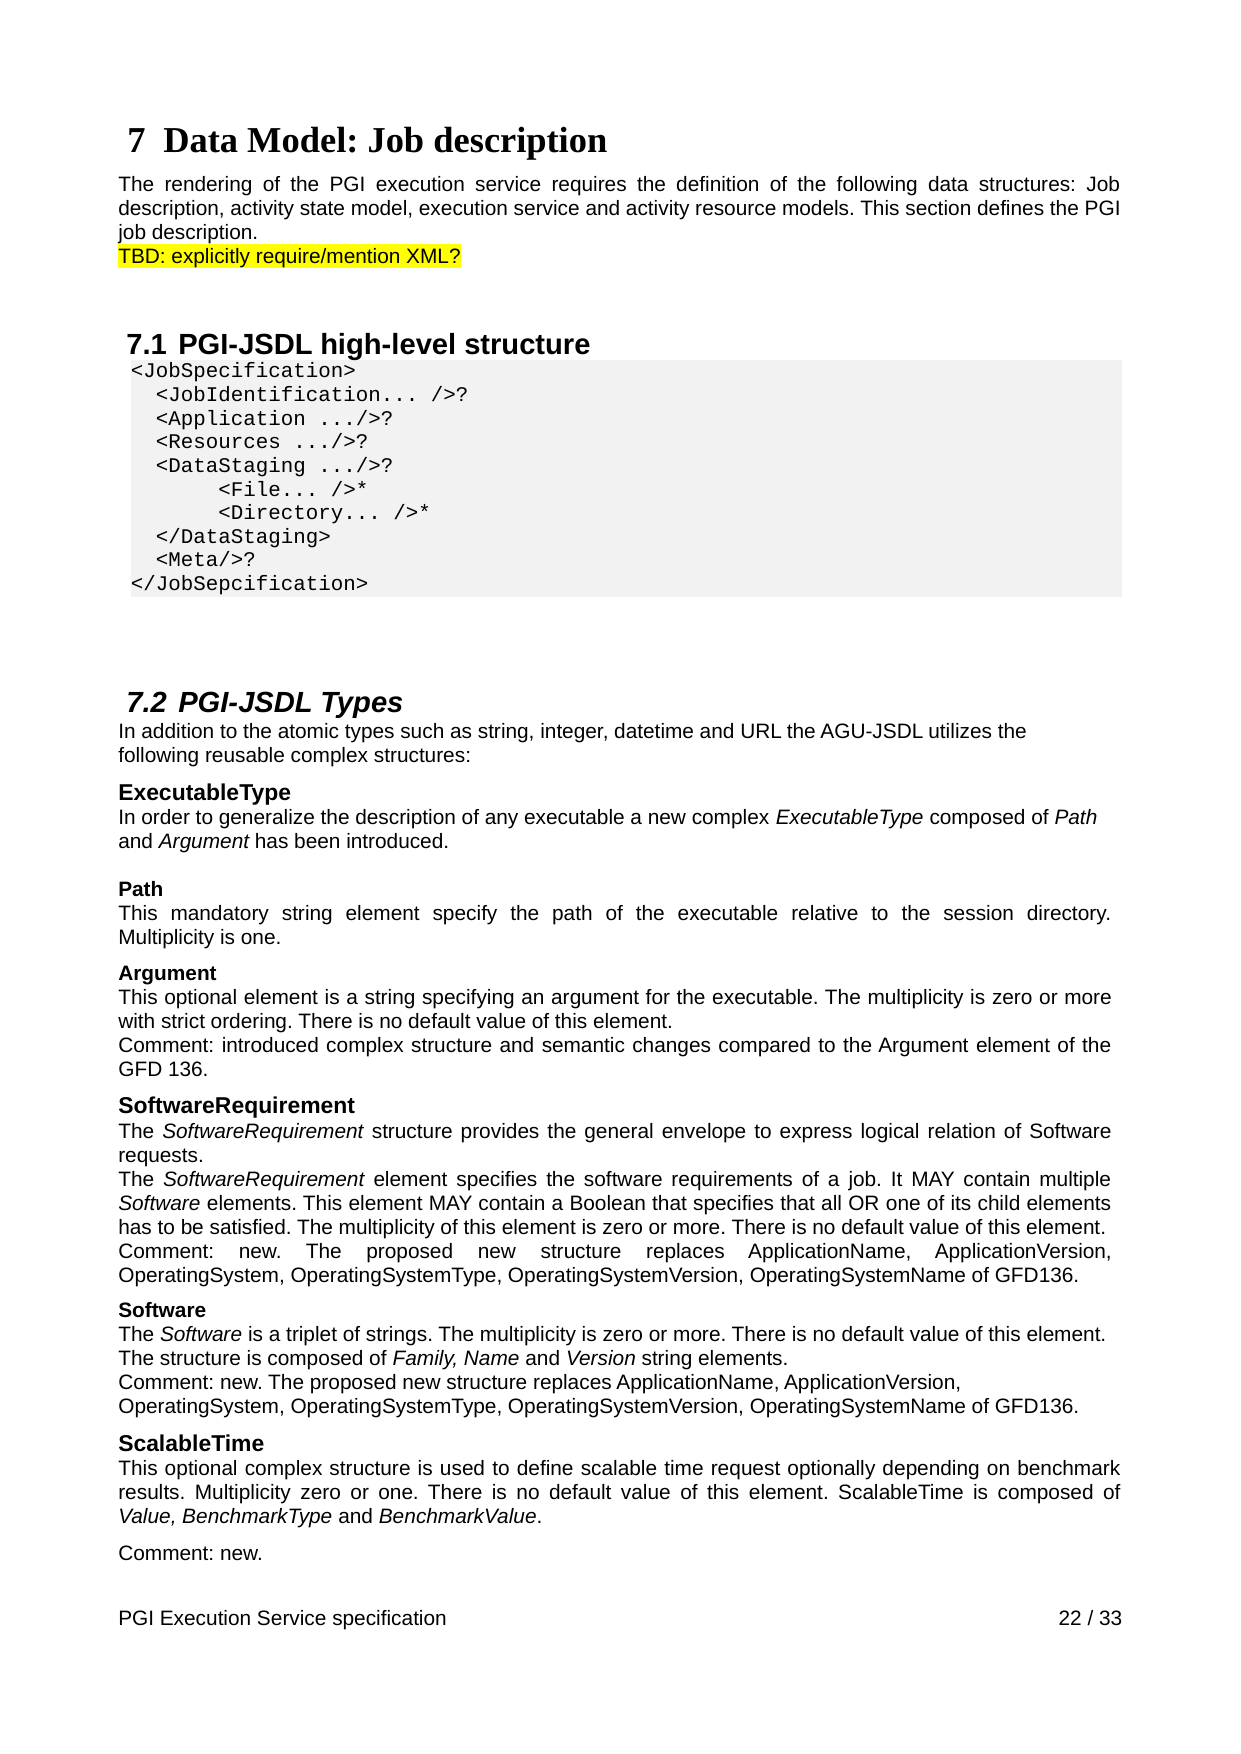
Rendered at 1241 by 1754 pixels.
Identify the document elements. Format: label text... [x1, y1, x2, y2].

subtitle PGI-JSDL Types [118, 685, 1122, 719]
text This mandatory string element specify the path of the executable relative to the session directory. Multiplicity is one. [118, 901, 1113, 949]
text In order to generalize the description of any executable a new complex ExecutableType composed of Path and Argument has been introduced. [118, 805, 1122, 853]
text TBD: explicitly require/mention XML? [118, 244, 1122, 268]
text The SoftwareRequirement element specifies the software requirements of a job. It MAY contain multiple Software elements. This element MAY contain a Boolean that specifies that all OR one of its child elements has to be satisfied. The multiplicity of this element is zero or more. There is no default value of this element. [118, 1167, 1113, 1238]
text Comment: new. The proposed new structure replaces ApplicationName, ApplicationVersion, OperatingSystem, OperatingSystemType, OperatingSystemVersion, OperatingSystemName of GFD136. [118, 1370, 1113, 1418]
subtitle PGI-JSDL high-level structure [118, 327, 1122, 360]
text Software [118, 1298, 1113, 1322]
text Comment: introduced complex structure and semantic changes compared to the Argument element of the GFD 136. [118, 1033, 1113, 1081]
text The SoftwareRequirement structure provides the general envelope to express logical relation of Software requests. [118, 1119, 1113, 1167]
text ExecutableType [118, 778, 1113, 805]
text In addition to the atomic types such as string, integer, datetime and URL the AGU-JSDL utilizes the following reusable complex structures: [118, 719, 1113, 767]
text Comment: new. [118, 1540, 1122, 1564]
text This optional element is a string specifying an argument for the executable. The multiplicity is zero or more with strict ordering. There is no default value of this element. [118, 985, 1113, 1033]
text Argument [118, 961, 1113, 985]
subtitle Data Model: Job description [118, 118, 1122, 160]
text Path [118, 877, 1113, 901]
text This optional complex structure is used to define scalable time request optionally depending on benchmark results. Multiplicity zero or one. There is no default value of this element. ScalableTime is composed of Value, BenchmarkType and BenchmarkValue. [118, 1456, 1122, 1528]
text SoftwareRequirement [118, 1092, 1113, 1119]
text ScalableTime [118, 1430, 1113, 1456]
text The rendering of the PGI execution service requires the definition of the following data structures: Job description, activity state model, execution service and activity resource models. This section defines the PGI job description. [118, 172, 1122, 244]
text Comment: new. The proposed new structure replaces ApplicationName, ApplicationVersion, OperatingSystem, OperatingSystemType, OperatingSystemVersion, OperatingSystemName of GFD136. [118, 1238, 1113, 1286]
text The Software is a triplet of strings. The multiplicity is zero or more. There is no default value of this element. The structure is composed of Family, Name and Version string elements. [118, 1322, 1113, 1370]
text <JobSpecification> <JobIdentification... />? <Application .../>? <Resources .../>? <DataStaging .../>? <File... />* <Directory... />* </DataStaging> <Meta/>? </JobSepcification> [131, 360, 1122, 597]
